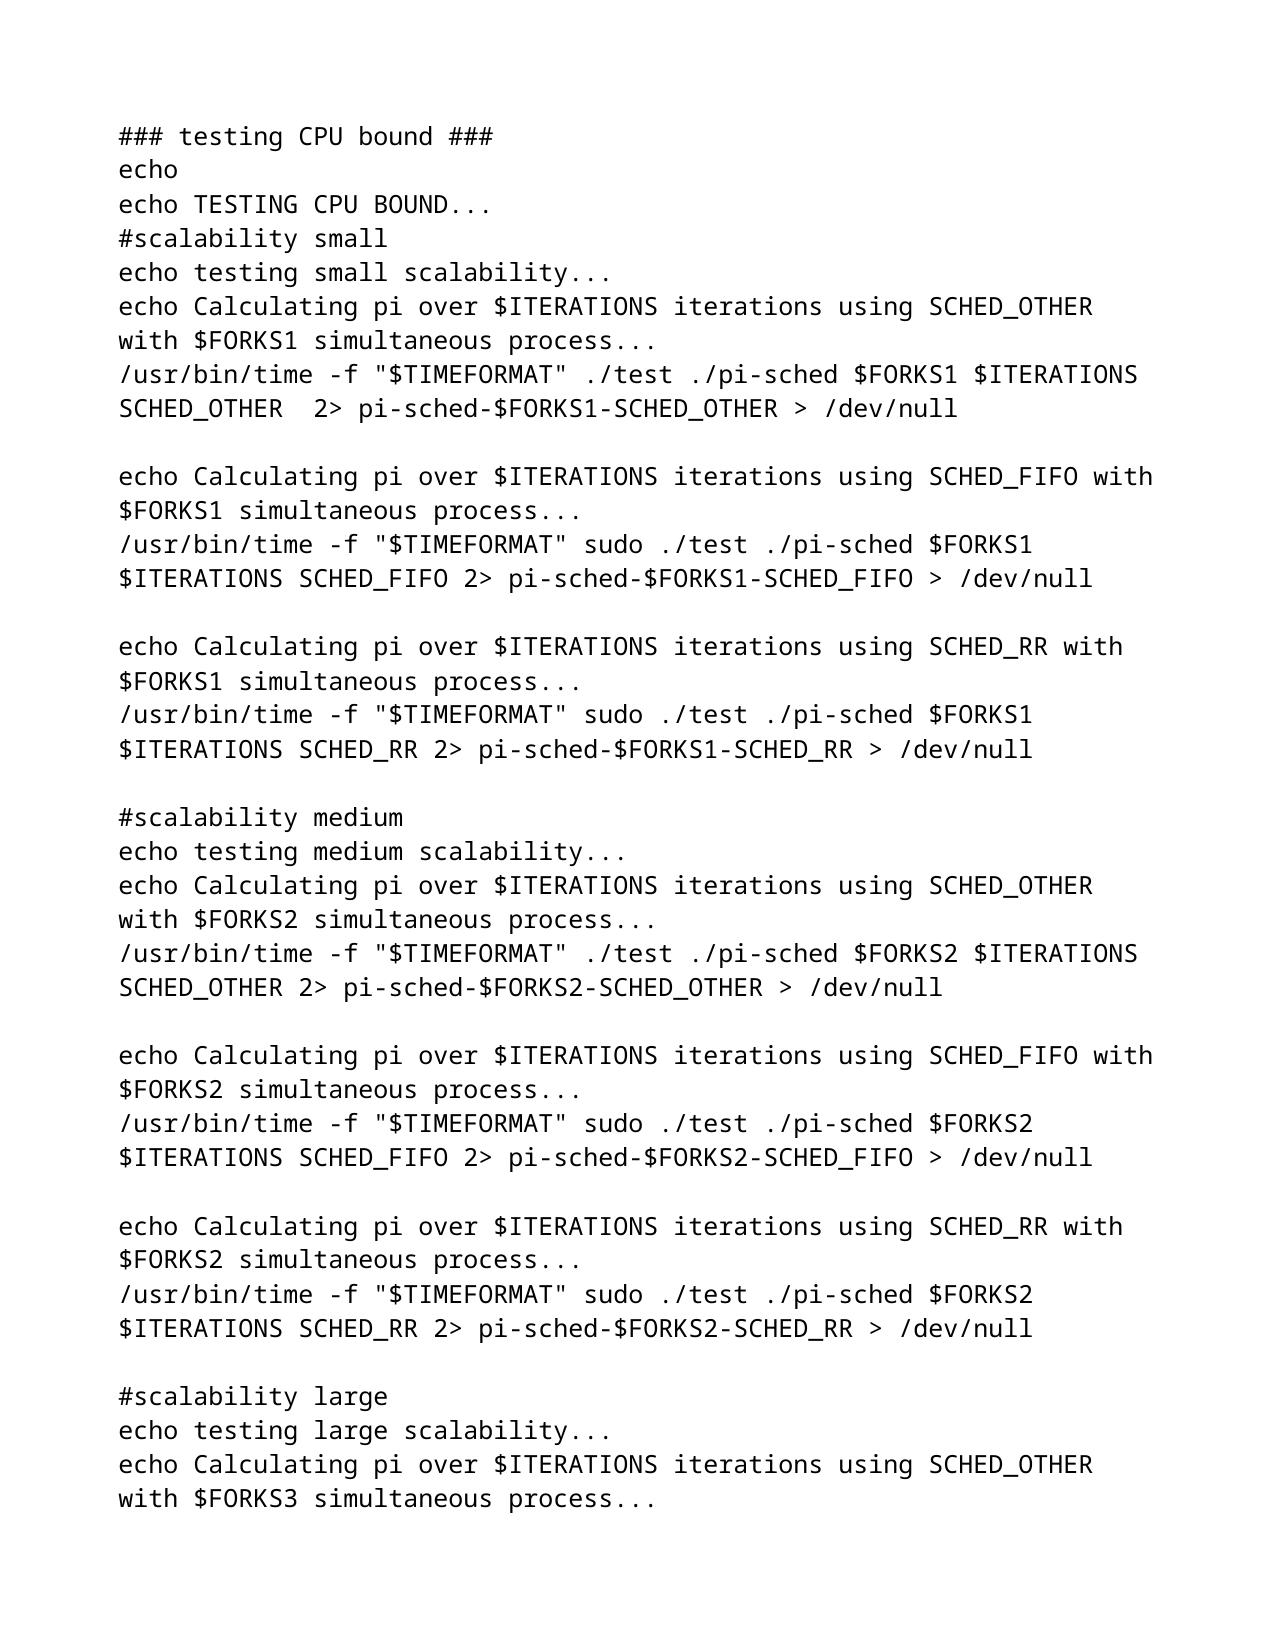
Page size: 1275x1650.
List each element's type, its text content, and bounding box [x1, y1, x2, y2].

text echo testing large scalability... [118, 1412, 1157, 1447]
text echo Calculating pi over $ITERATIONS iterations using SCHED_RR with $FORKS2 simultaneous process... [118, 1208, 1157, 1276]
text echo Calculating pi over $ITERATIONS iterations using SCHED_RR with $FORKS1 simultaneous process... [118, 629, 1157, 697]
text echo testing small scalability... [118, 254, 1157, 288]
text /usr/bin/time -f "$TIMEFORMAT" ./test ./pi-sched $FORKS2 $ITERATIONS SCHED_OTHER 2> pi-sched-$FORKS2-SCHED_OTHER > /dev/null [118, 936, 1157, 1004]
text /usr/bin/time -f "$TIMEFORMAT" ./test ./pi-sched $FORKS1 $ITERATIONS SCHED_OTHER 2> pi-sched-$FORKS1-SCHED_OTHER > /dev/null [118, 357, 1157, 425]
text echo [118, 152, 1157, 186]
text echo Calculating pi over $ITERATIONS iterations using SCHED_FIFO with $FORKS1 simultaneous process... [118, 459, 1157, 527]
text /usr/bin/time -f "$TIMEFORMAT" sudo ./test ./pi-sched $FORKS1 $ITERATIONS SCHED_FIFO 2> pi-sched-$FORKS1-SCHED_FIFO > /dev/null [118, 527, 1157, 595]
text #scalability small [118, 220, 1157, 254]
text echo testing medium scalability... [118, 833, 1157, 867]
text echo Calculating pi over $ITERATIONS iterations using SCHED_OTHER with $FORKS3 simultaneous process... [118, 1447, 1157, 1515]
text #scalability medium [118, 799, 1157, 833]
text /usr/bin/time -f "$TIMEFORMAT" sudo ./test ./pi-sched $FORKS2 $ITERATIONS SCHED_FIFO 2> pi-sched-$FORKS2-SCHED_FIFO > /dev/null [118, 1106, 1157, 1174]
text /usr/bin/time -f "$TIMEFORMAT" sudo ./test ./pi-sched $FORKS2 $ITERATIONS SCHED_RR 2> pi-sched-$FORKS2-SCHED_RR > /dev/null [118, 1276, 1157, 1344]
text echo Calculating pi over $ITERATIONS iterations using SCHED_OTHER with $FORKS2 simultaneous process... [118, 867, 1157, 936]
text /usr/bin/time -f "$TIMEFORMAT" sudo ./test ./pi-sched $FORKS1 $ITERATIONS SCHED_RR 2> pi-sched-$FORKS1-SCHED_RR > /dev/null [118, 697, 1157, 765]
text echo Calculating pi over $ITERATIONS iterations using SCHED_OTHER with $FORKS1 simultaneous process... [118, 288, 1157, 357]
text ### testing CPU bound ### [118, 118, 1157, 152]
text echo TESTING CPU BOUND... [118, 186, 1157, 220]
text #scalability large [118, 1378, 1157, 1412]
text echo Calculating pi over $ITERATIONS iterations using SCHED_FIFO with $FORKS2 simultaneous process... [118, 1038, 1157, 1106]
